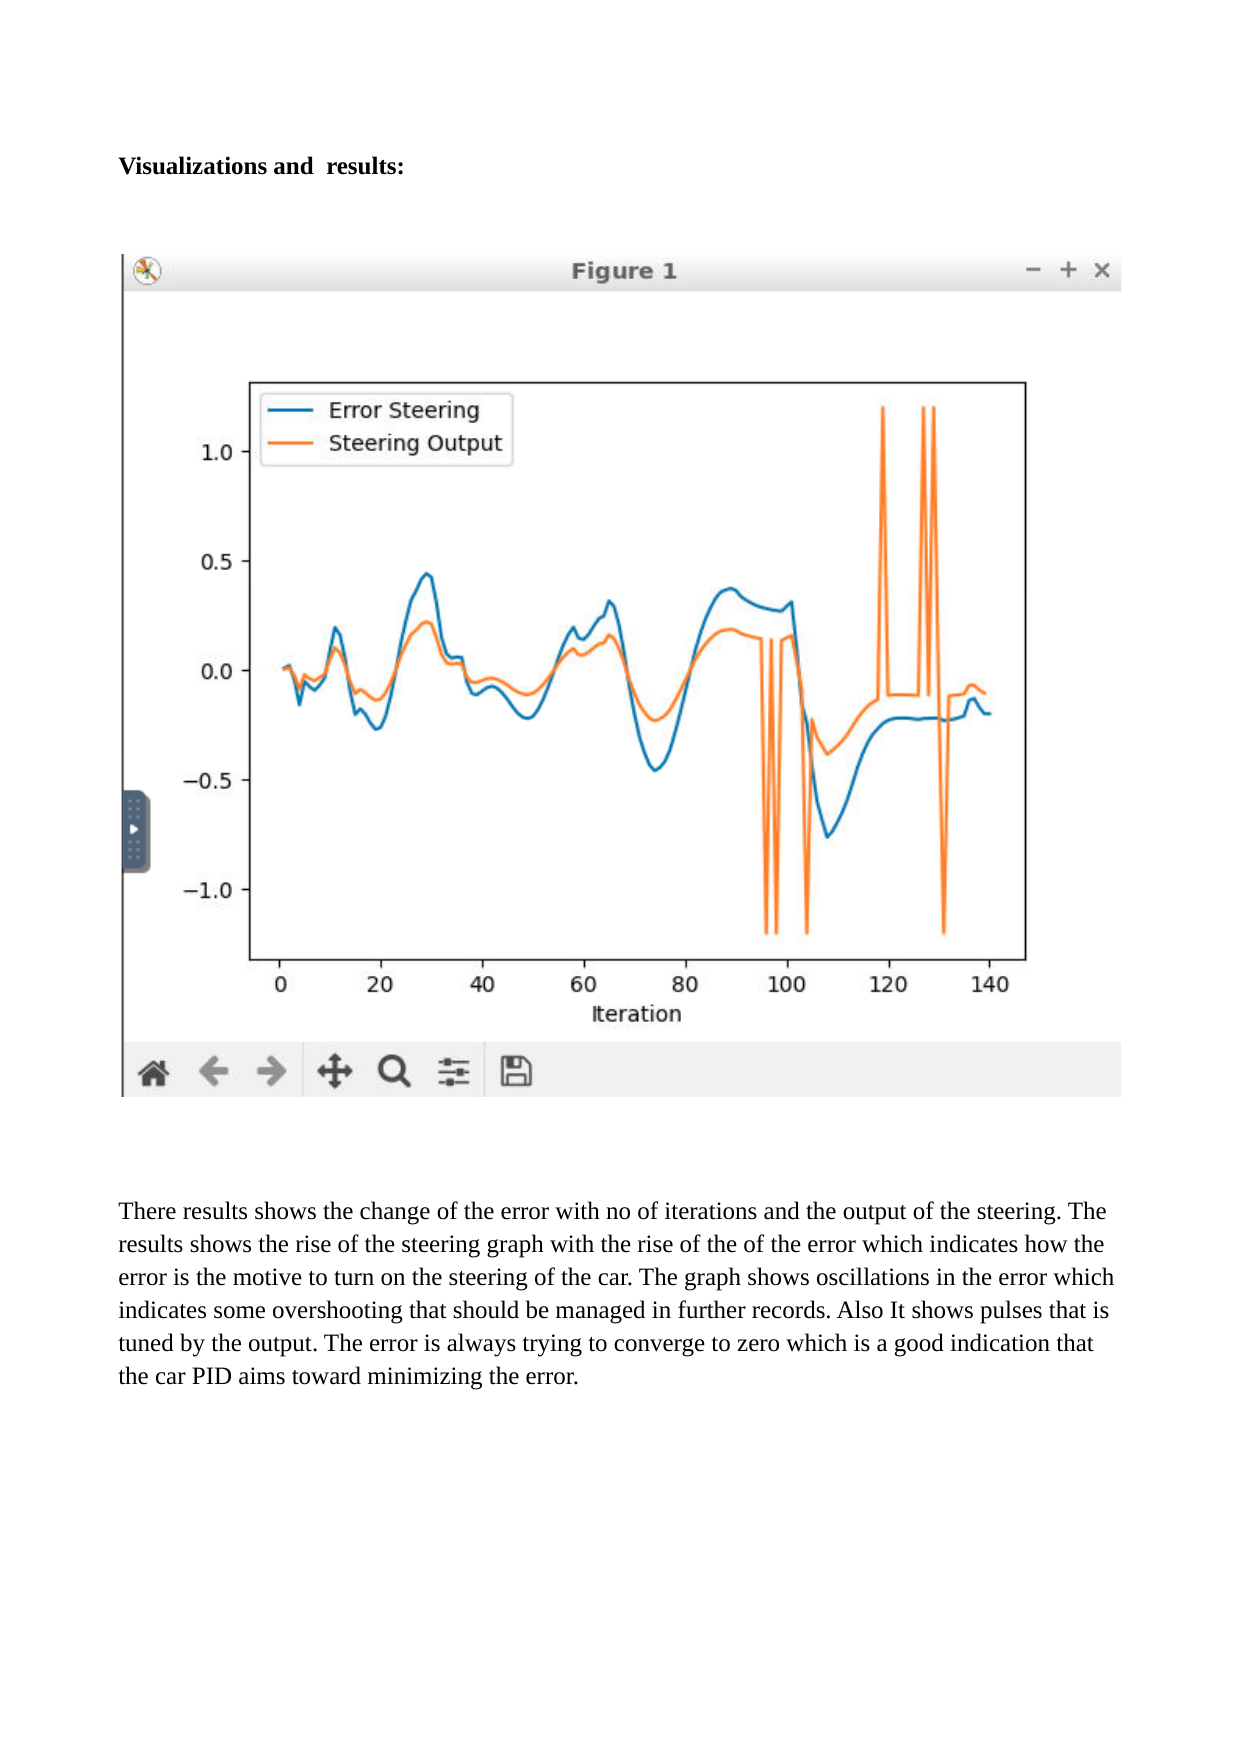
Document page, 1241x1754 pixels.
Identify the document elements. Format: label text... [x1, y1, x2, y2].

picture [121, 254, 1122, 1097]
text There results shows the change of the error with no of iterations and the output of the steering. The results shows the rise of the steering graph with the rise of the of the error which indicates how the error is the motive to turn on the steering of the car. The graph shows oscillations in the error which indicates some overshooting that should be managed in further records. Also It shows pulses that is tuned by the output. The error is always trying to converge to zero which is a good indication that the car PID aims toward minimizing the error. [118, 1196, 1122, 1390]
text Visualizations and results: [118, 118, 1122, 213]
